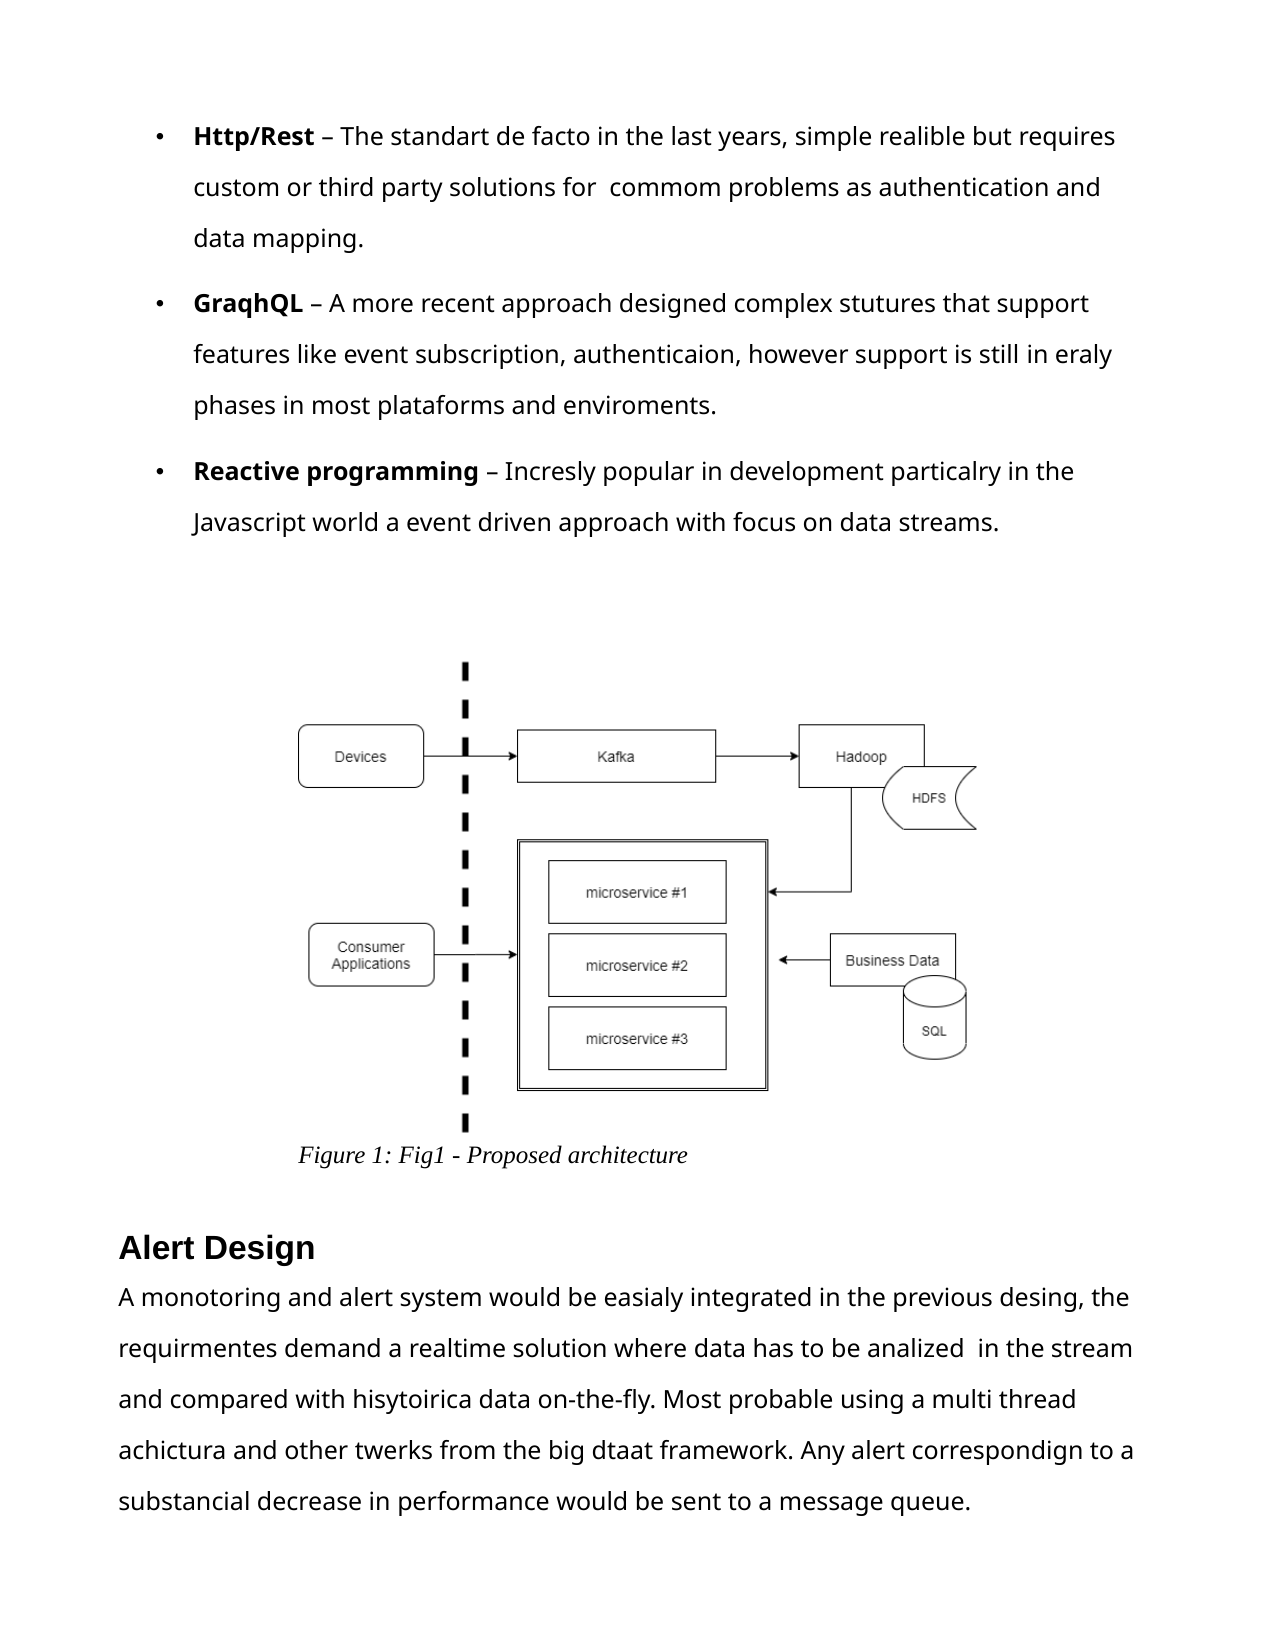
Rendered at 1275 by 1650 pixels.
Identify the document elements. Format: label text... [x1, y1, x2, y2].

subtitle Alert Design [118, 1228, 1157, 1267]
list Http/Rest – The standart de facto in the last years, simple realible but requires custom or third party solutions for commom problems as authentication and data mapping. [156, 118, 1157, 254]
text Figure 1: Fig1 - Proposed architecture [298, 1136, 977, 1169]
list Reactive programming – Incresly popular in development particalry in the Javascript world a event driven approach with focus on data streams. [156, 453, 1157, 539]
list GraqhQL – A more recent approach designed complex stutures that support features like event subscription, authenticaion, however support is still in eraly phases in most plataforms and enviroments. [156, 286, 1157, 422]
text A monotoring and alert system would be easialy integrated in the previous desing, the requirmentes demand a realtime solution where data has to be analized in the stream and compared with hisytoirica data on-the-fly. Most probable using a multi thread achictura and other twerks from the big dtaat framework. Any alert correspondign to a substancial decrease in performance would be sent to a message queue. [118, 1279, 1157, 1517]
picture [298, 648, 977, 1136]
